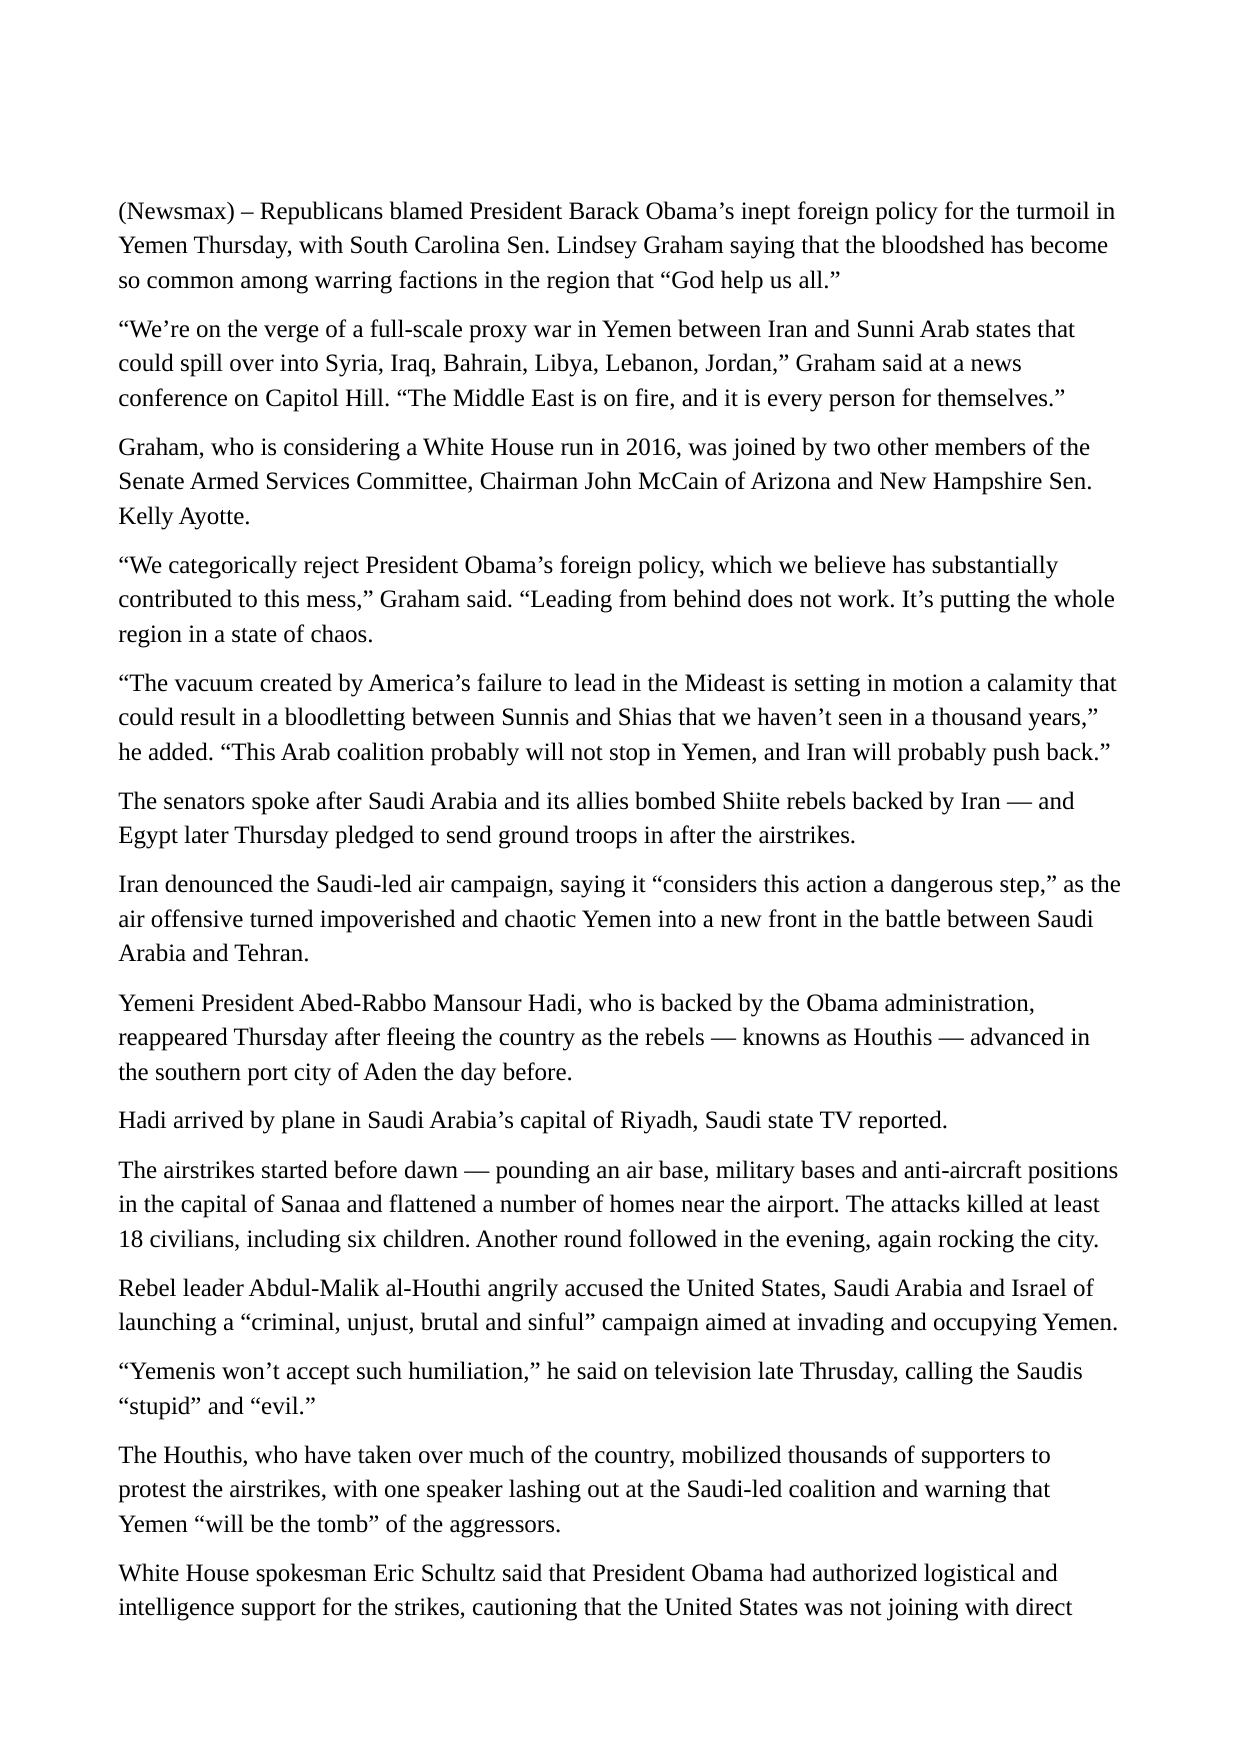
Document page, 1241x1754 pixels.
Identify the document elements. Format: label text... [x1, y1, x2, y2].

text (Newsmax) – Republicans blamed President Barack Obama’s inept foreign policy for the turmoil in Yemen Thursday, with South Carolina Sen. Lindsey Graham saying that the bloodshed has become so common among warring factions in the region that “God help us all.” [118, 196, 1122, 294]
text “We’re on the verge of a full-scale proxy war in Yemen between Iran and Sunni Arab states that could spill over into Syria, Iraq, Bahrain, Libya, Lebanon, Jordan,” Graham said at a news conference on Capitol Hill. “The Middle East is on fire, and it is every person for themselves.” [118, 314, 1122, 412]
text The senators spoke after Saudi Arabia and its allies bombed Shiite rebels backed by Iran — and Egypt later Thursday pledged to send ground troops in after the airstrikes. [118, 786, 1122, 849]
text “Yemenis won’t accept such humiliation,” he said on television late Thrusday, calling the Saudis “stupid” and “evil.” [118, 1356, 1122, 1419]
text White House spokesman Eric Schultz said that President Obama had authorized logistical and intelligence support for the strikes, cautioning that the United States was not joining with direct [118, 1558, 1122, 1621]
text Hadi arrived by plane in Saudi Arabia’s capital of Riyadh, Saudi state TV reported. [118, 1106, 1122, 1134]
text The Houthis, who have taken over much of the country, mobilized thousands of supporters to protest the airstrikes, with one speaker lashing out at the Saudi-led coalition and warning that Yemen “will be the tomb” of the aggressors. [118, 1440, 1122, 1537]
text Yemeni President Abed-Rabbo Mansour Hadi, who is backed by the Obama administration, reappeared Thursday after fleeing the country as the rebels — knowns as Houthis — advanced in the southern port city of Aden the day before. [118, 988, 1122, 1085]
text Graham, who is considering a White House run in 2016, was joined by two other members of the Senate Armed Services Committee, Chairman John McCain of Arizona and New Hampshire Sen. Kelly Ayotte. [118, 432, 1122, 530]
text Iran denounced the Saudi-led air campaign, saying it “considers this action a dangerous step,” as the air offensive turned impoverished and chaotic Yemen into a new front in the battle between Saudi Arabia and Tehran. [118, 869, 1122, 967]
text “The vacuum created by America’s failure to lead in the Mideast is setting in motion a calamity that could result in a bloodletting between Sunnis and Shias that we haven’t seen in a thousand years,” he added. “This Arab coalition probably will not stop in Yemen, and Iran will probably push back.” [118, 668, 1122, 766]
text The airstrikes started before dawn — pounding an air base, military bases and anti-aircraft positions in the capital of Sanaa and flattened a number of homes near the airport. The attacks killed at least 18 civilians, including six children. Another round followed in the evening, again rocking the city. [118, 1155, 1122, 1252]
text “We categorically reject President Obama’s foreign policy, which we believe has substantially contributed to this mess,” Graham said. “Leading from behind does not work. It’s putting the whole region in a state of chaos. [118, 550, 1122, 648]
text Rebel leader Abdul-Malik al-Houthi angrily accused the United States, Saudi Arabia and Israel of launching a “criminal, unjust, brutal and sinful” campaign aimed at invading and occupying Yemen. [118, 1273, 1122, 1336]
